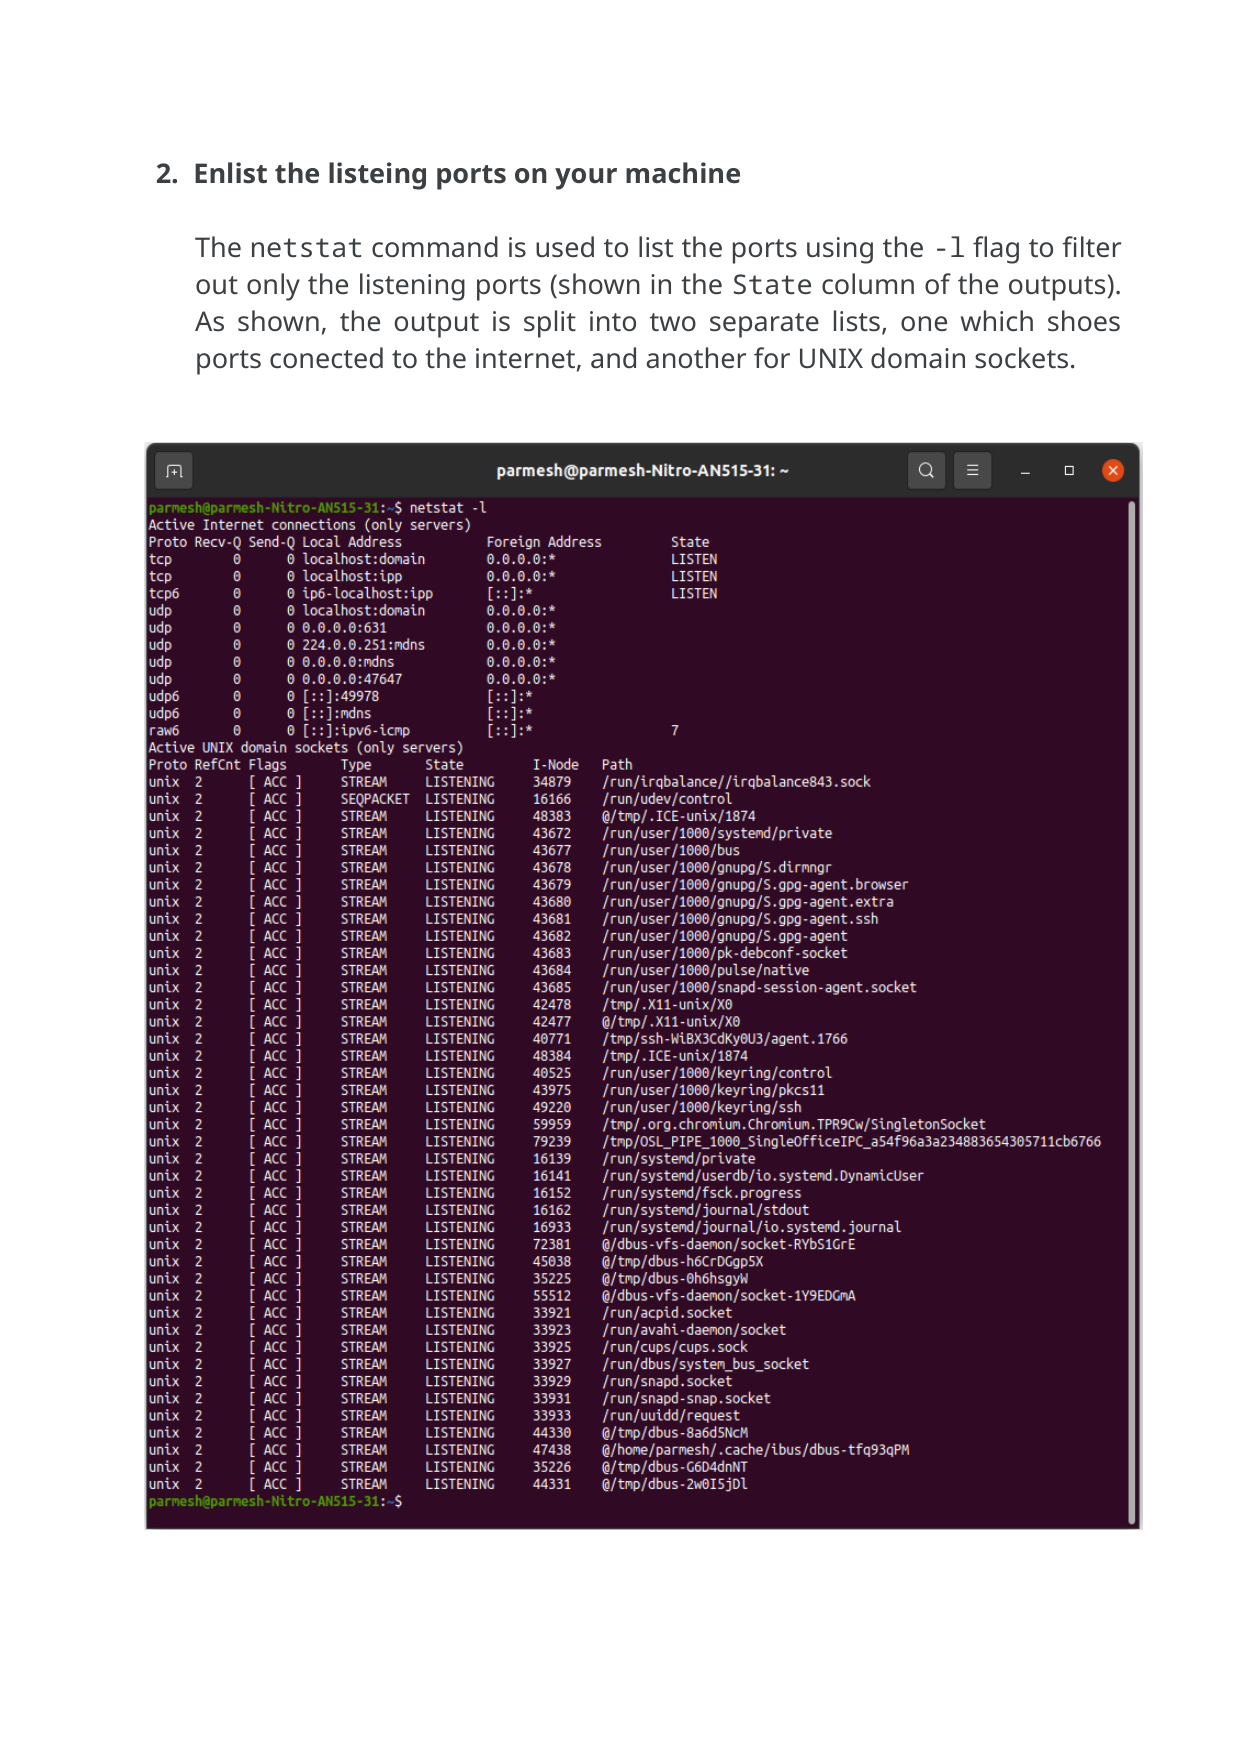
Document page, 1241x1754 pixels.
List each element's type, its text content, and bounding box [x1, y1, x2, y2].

picture [144, 442, 1143, 1530]
list Enlist the listeing ports on your machine [156, 155, 1122, 192]
list The netstat command is used to list the ports using the -l flag to filter out only the listening ports (shown in the State column of the outputs). As shown, the output is split into two separate lists, one which shoes ports conected to the internet, and another for UNIX domain sockets. [195, 229, 1122, 376]
